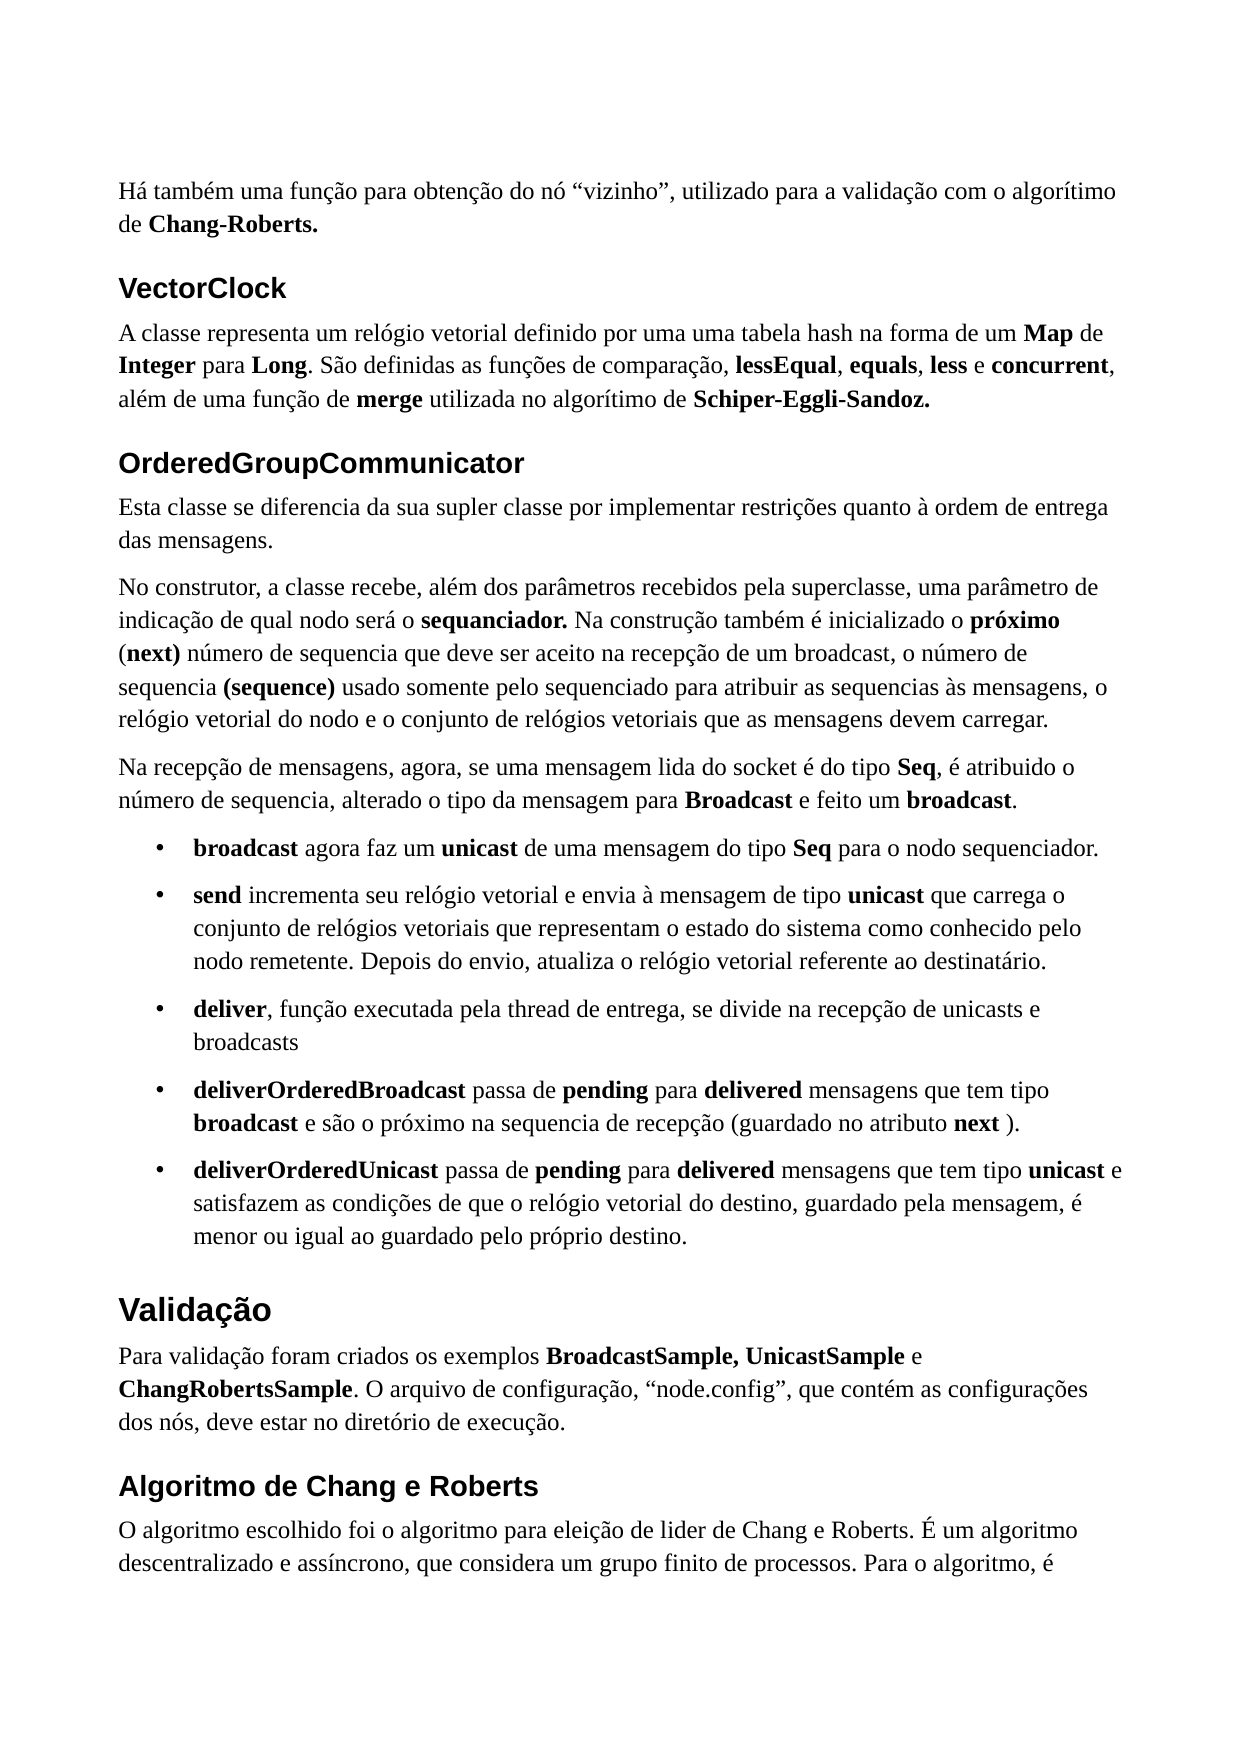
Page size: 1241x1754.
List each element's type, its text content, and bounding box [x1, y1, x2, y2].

subtitle OrderedGroupCommunicator [118, 446, 1122, 479]
text Na recepção de mensagens, agora, se uma mensagem lida do socket é do tipo Seq, é atribuido o número de sequencia, alterado o tipo da mensagem para Broadcast e feito um broadcast. [118, 752, 1122, 814]
subtitle VectorClock [118, 272, 1122, 305]
text Esta classe se diferencia da sua supler classe por implementar restrições quanto à ordem de entrega das mensagens. [118, 492, 1122, 554]
text Há também uma função para obtenção do nó “vizinho”, utilizado para a validação com o algorítimo de Chang-Roberts. [118, 176, 1122, 238]
text Para validação foram criados os exemplos BroadcastSample, UnicastSample e ChangRobertsSample. O arquivo de configuração, “node.config”, que contém as configurações dos nós, deve estar no diretório de execução. [118, 1341, 1122, 1436]
text A classe representa um relógio vetorial definido por uma uma tabela hash na forma de um Map de Integer para Long. São definidas as funções de comparação, lessEqual, equals, less e concurrent, além de uma função de merge utilizada no algorítimo de Schiper-Eggli-Sandoz. [118, 318, 1122, 412]
list deliverOrderedUnicast passa de pending para delivered mensagens que tem tipo unicast e satisfazem as condições de que o relógio vetorial do destino, guardado pela mensagem, é menor ou igual ao guardado pelo próprio destino. [156, 1155, 1122, 1250]
subtitle Algoritmo de Chang e Roberts [118, 1469, 1122, 1502]
list deliver, função executada pela thread de entrega, se divide na recepção de unicasts e broadcasts [156, 994, 1122, 1056]
subtitle Validação [118, 1290, 1122, 1328]
text No construtor, a classe recebe, além dos parâmetros recebidos pela superclasse, uma parâmetro de indicação de qual nodo será o sequanciador. Na construção também é inicializado o próximo (next) número de sequencia que deve ser aceito na recepção de um broadcast, o número de sequencia (sequence) usado somente pelo sequenciado para atribuir as sequencias às mensagens, o relógio vetorial do nodo e o conjunto de relógios vetoriais que as mensagens devem carregar. [118, 572, 1122, 733]
list deliverOrderedBroadcast passa de pending para delivered mensagens que tem tipo broadcast e são o próximo na sequencia de recepção (guardado no atributo next ). [156, 1075, 1122, 1136]
text O algoritmo escolhido foi o algoritmo para eleição de lider de Chang e Roberts. É um algoritmo descentralizado e assíncrono, que considera um grupo finito de processos. Para o algoritmo, é [118, 1515, 1122, 1577]
list broadcast agora faz um unicast de uma mensagem do tipo Seq para o nodo sequenciador. [156, 833, 1122, 862]
list send incrementa seu relógio vetorial e envia à mensagem de tipo unicast que carrega o conjunto de relógios vetoriais que representam o estado do sistema como conhecido pelo nodo remetente. Depois do envio, atualiza o relógio vetorial referente ao destinatário. [156, 880, 1122, 975]
